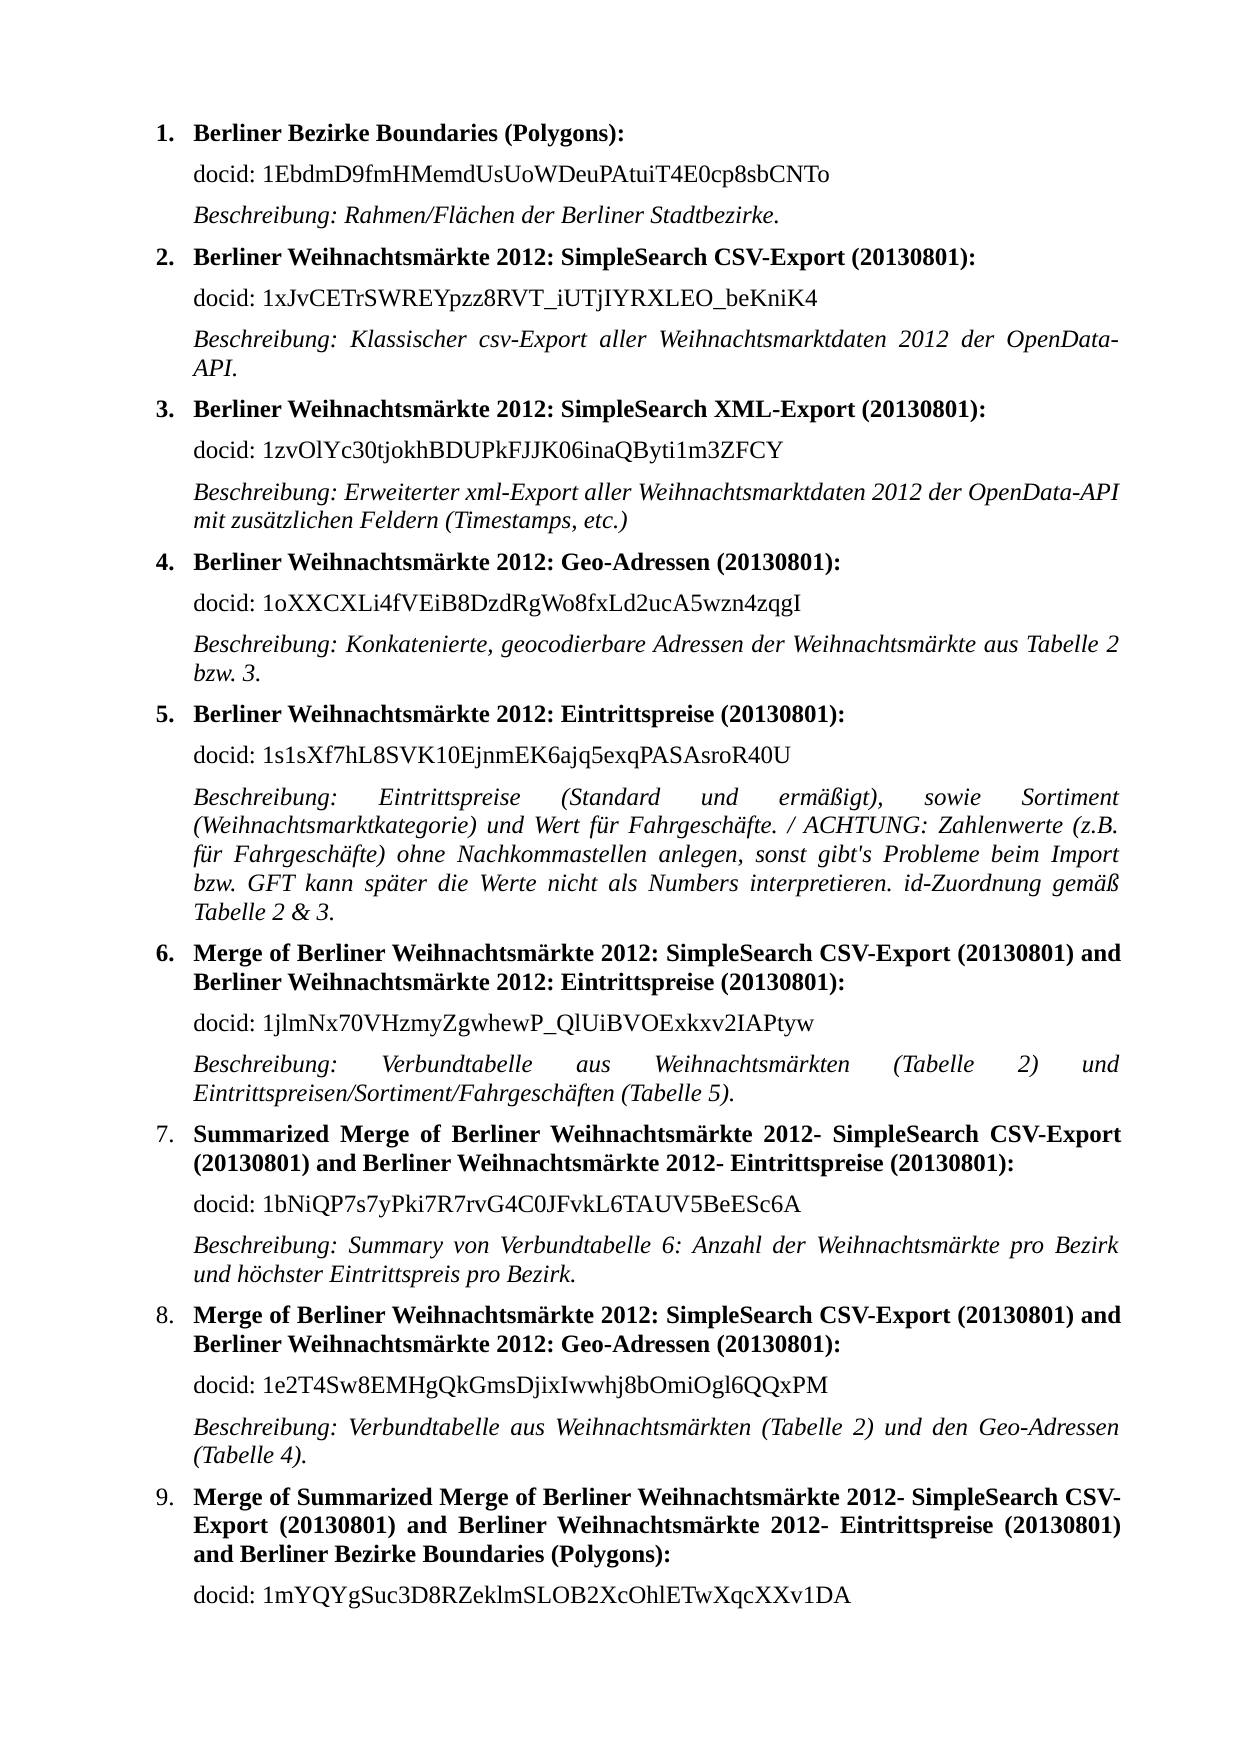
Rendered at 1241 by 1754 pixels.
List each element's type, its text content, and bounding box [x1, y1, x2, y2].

list docid: 1xJvCETrSWREYpzz8RVT_iUTjIYRXLEO_beKniK4 [156, 283, 1122, 312]
list Beschreibung: Eintrittspreise (Standard und ermäßigt), sowie Sortiment (Weihnachtsmarktkategorie) und Wert für Fahrgeschäfte. / ACHTUNG: Zahlenwerte (z.B. für Fahrgeschäfte) ohne Nachkommastellen anlegen, sonst gibt's Probleme beim Import bzw. GFT kann später die Werte nicht als Numbers interpretieren. id-Zuordnung gemäß Tabelle 2 & 3. [156, 782, 1122, 926]
list docid: 1zvOlYc30tjokhBDUPkFJJK06inaQByti1m3ZFCY [156, 436, 1122, 464]
list Beschreibung: Klassischer csv-Export aller Weihnachtsmarktdaten 2012 der OpenData-API. [156, 324, 1122, 382]
list Beschreibung: Erweiterter xml-Export aller Weihnachtsmarktdaten 2012 der OpenData-API mit zusätzlichen Feldern (Timestamps, etc.) [156, 477, 1122, 534]
list docid: 1oXXCXLi4fVEiB8DzdRgWo8fxLd2ucA5wzn4zqgI [156, 588, 1122, 617]
list Merge of Summarized Merge of Berliner Weihnachtsmärkte 2012- SimpleSearch CSV-Export (20130801) and Berliner Weihnachtsmärkte 2012- Eintrittspreise (20130801) and Berliner Bezirke Boundaries (Polygons): [156, 1482, 1122, 1568]
list docid: 1mYQYgSuc3D8RZeklmSLOB2XcOhlETwXqcXXv1DA [156, 1581, 1122, 1609]
list Beschreibung: Rahmen/Flächen der Berliner Stadtbezirke. [156, 201, 1122, 229]
list Beschreibung: Konkatenierte, geocodierbare Adressen der Weihnachtsmärkte aus Tabelle 2 bzw. 3. [156, 629, 1122, 687]
list docid: 1bNiQP7s7yPki7R7rvG4C0JFvkL6TAUV5BeESc6A [156, 1189, 1122, 1218]
list Berliner Bezirke Boundaries (Polygons): [156, 118, 1122, 147]
list Berliner Weihnachtsmärkte 2012: SimpleSearch CSV-Export (20130801): [156, 242, 1122, 271]
list docid: 1e2T4Sw8EMHgQkGmsDjixIwwhj8bOmiOgl6QQxPM [156, 1371, 1122, 1399]
list docid: 1jlmNx70VHzmyZgwhewP_QlUiBVOExkxv2IAPtyw [156, 1008, 1122, 1037]
list Merge of Berliner Weihnachtsmärkte 2012: SimpleSearch CSV-Export (20130801) and Berliner Weihnachtsmärkte 2012: Eintrittspreise (20130801): [156, 938, 1122, 996]
list Merge of Berliner Weihnachtsmärkte 2012: SimpleSearch CSV-Export (20130801) and Berliner Weihnachtsmärkte 2012: Geo-Adressen (20130801): [156, 1301, 1122, 1358]
list Beschreibung: Verbundtabelle aus Weihnachtsmärkten (Tabelle 2) und Eintrittspreisen/Sortiment/Fahrgeschäften (Tabelle 5). [156, 1049, 1122, 1107]
list Summarized Merge of Berliner Weihnachtsmärkte 2012- SimpleSearch CSV-Export (20130801) and Berliner Weihnachtsmärkte 2012- Eintrittspreise (20130801): [156, 1119, 1122, 1177]
list Berliner Weihnachtsmärkte 2012: Geo-Adressen (20130801): [156, 547, 1122, 576]
list docid: 1EbdmD9fmHMemdUsUoWDeuPAtuiT4E0cp8sbCNTo [156, 159, 1122, 188]
list Beschreibung: Verbundtabelle aus Weihnachtsmärkten (Tabelle 2) und den Geo-Adressen (Tabelle 4). [156, 1412, 1122, 1469]
list docid: 1s1sXf7hL8SVK10EjnmEK6ajq5exqPASAsroR40U [156, 741, 1122, 769]
list Berliner Weihnachtsmärkte 2012: Eintrittspreise (20130801): [156, 699, 1122, 728]
list Berliner Weihnachtsmärkte 2012: SimpleSearch XML-Export (20130801): [156, 394, 1122, 423]
list Beschreibung: Summary von Verbundtabelle 6: Anzahl der Weihnachtsmärkte pro Bezirk und höchster Eintrittspreis pro Bezirk. [156, 1231, 1122, 1288]
